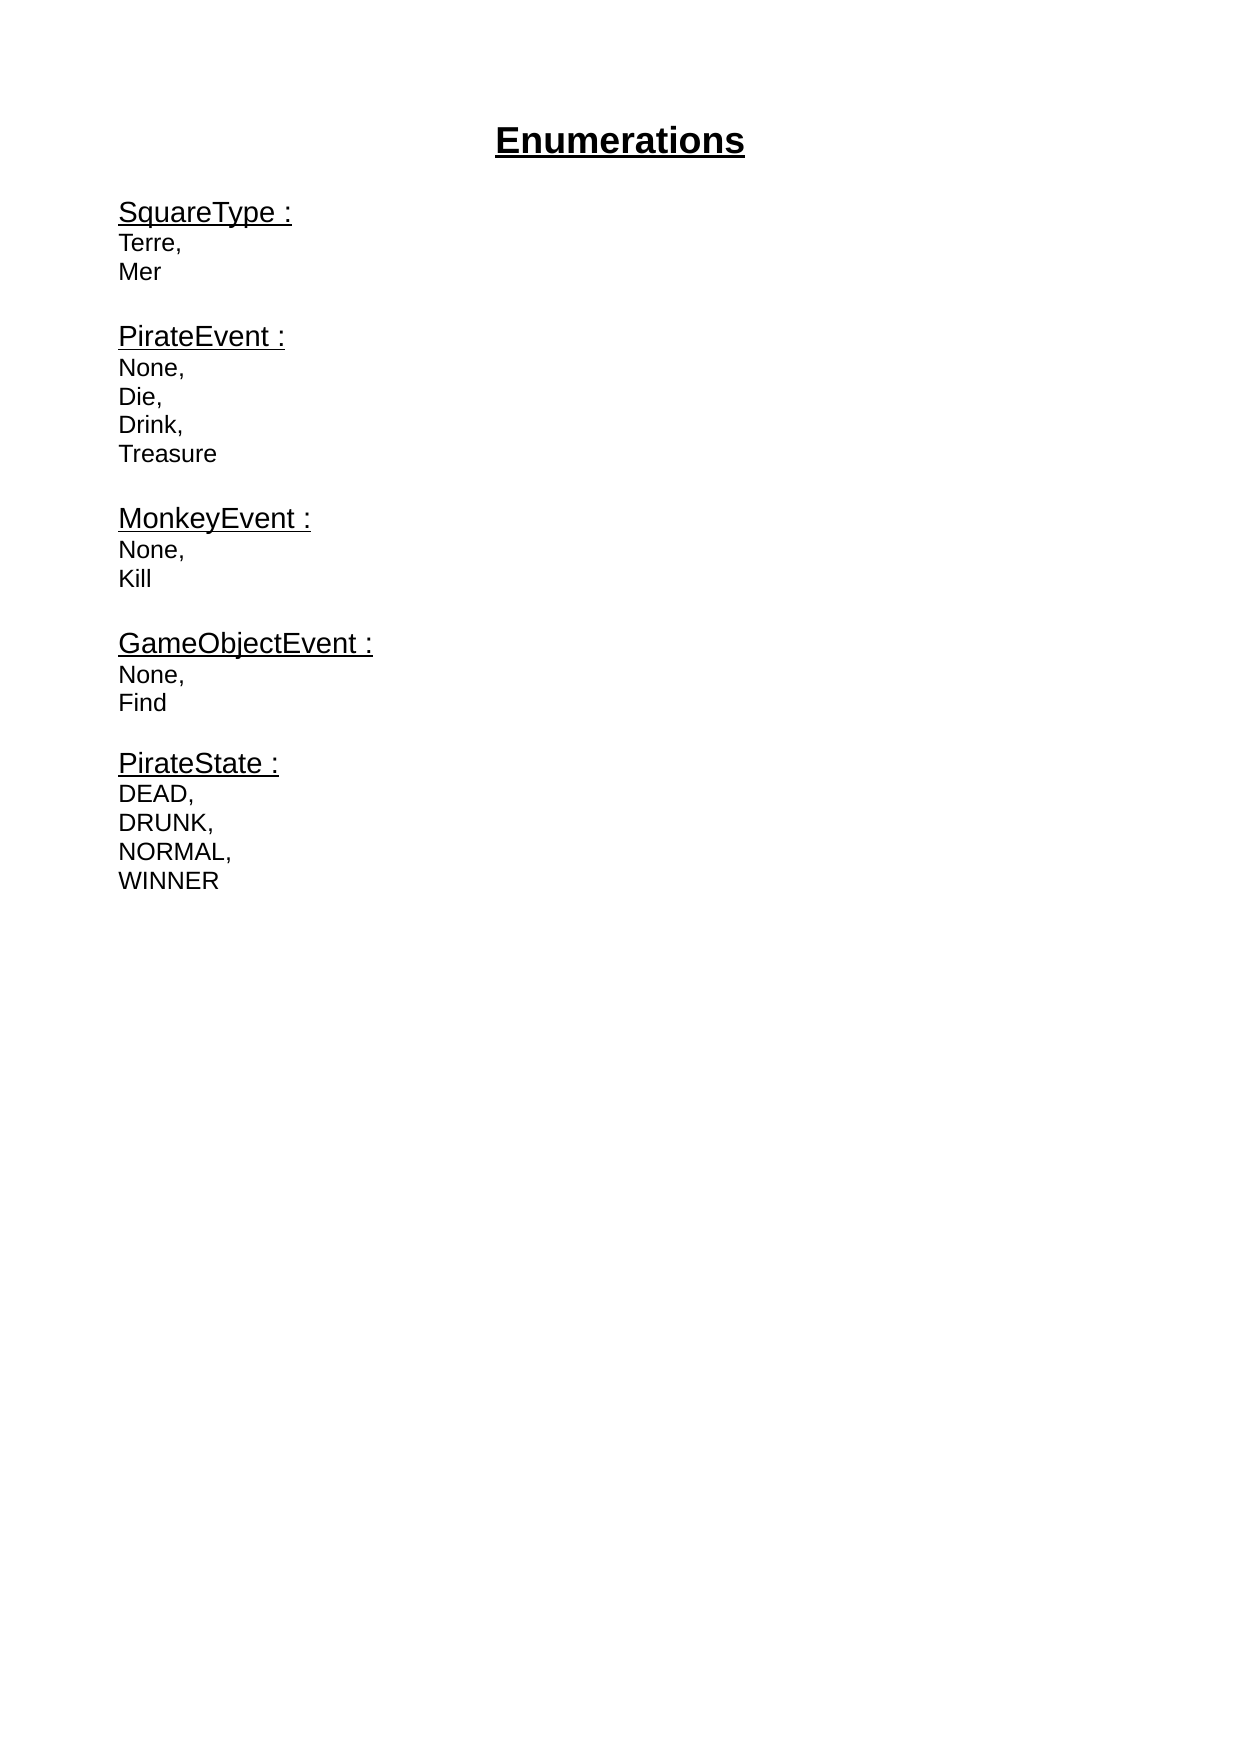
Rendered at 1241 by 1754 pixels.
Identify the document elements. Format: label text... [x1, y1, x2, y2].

text None, [118, 535, 1122, 564]
text Treasure [118, 439, 1122, 468]
text Enumerations [118, 118, 1122, 161]
text WINNER [118, 866, 1122, 894]
text Terre, [118, 228, 1122, 257]
text GameObjectEvent : [118, 626, 1122, 659]
text DEAD, [118, 779, 1122, 808]
text Die, [118, 382, 1122, 410]
text Kill [118, 564, 1122, 592]
text None, [118, 353, 1122, 382]
text None, [118, 659, 1122, 688]
text DRUNK, NORMAL, [118, 808, 1122, 866]
text Find [118, 688, 1122, 717]
text PirateState : [118, 746, 1122, 779]
text SquareType : [118, 195, 1122, 228]
text MonkeyEvent : [118, 501, 1122, 535]
text Mer [118, 257, 1122, 286]
text PirateEvent : [118, 319, 1122, 353]
text Drink, [118, 410, 1122, 439]
